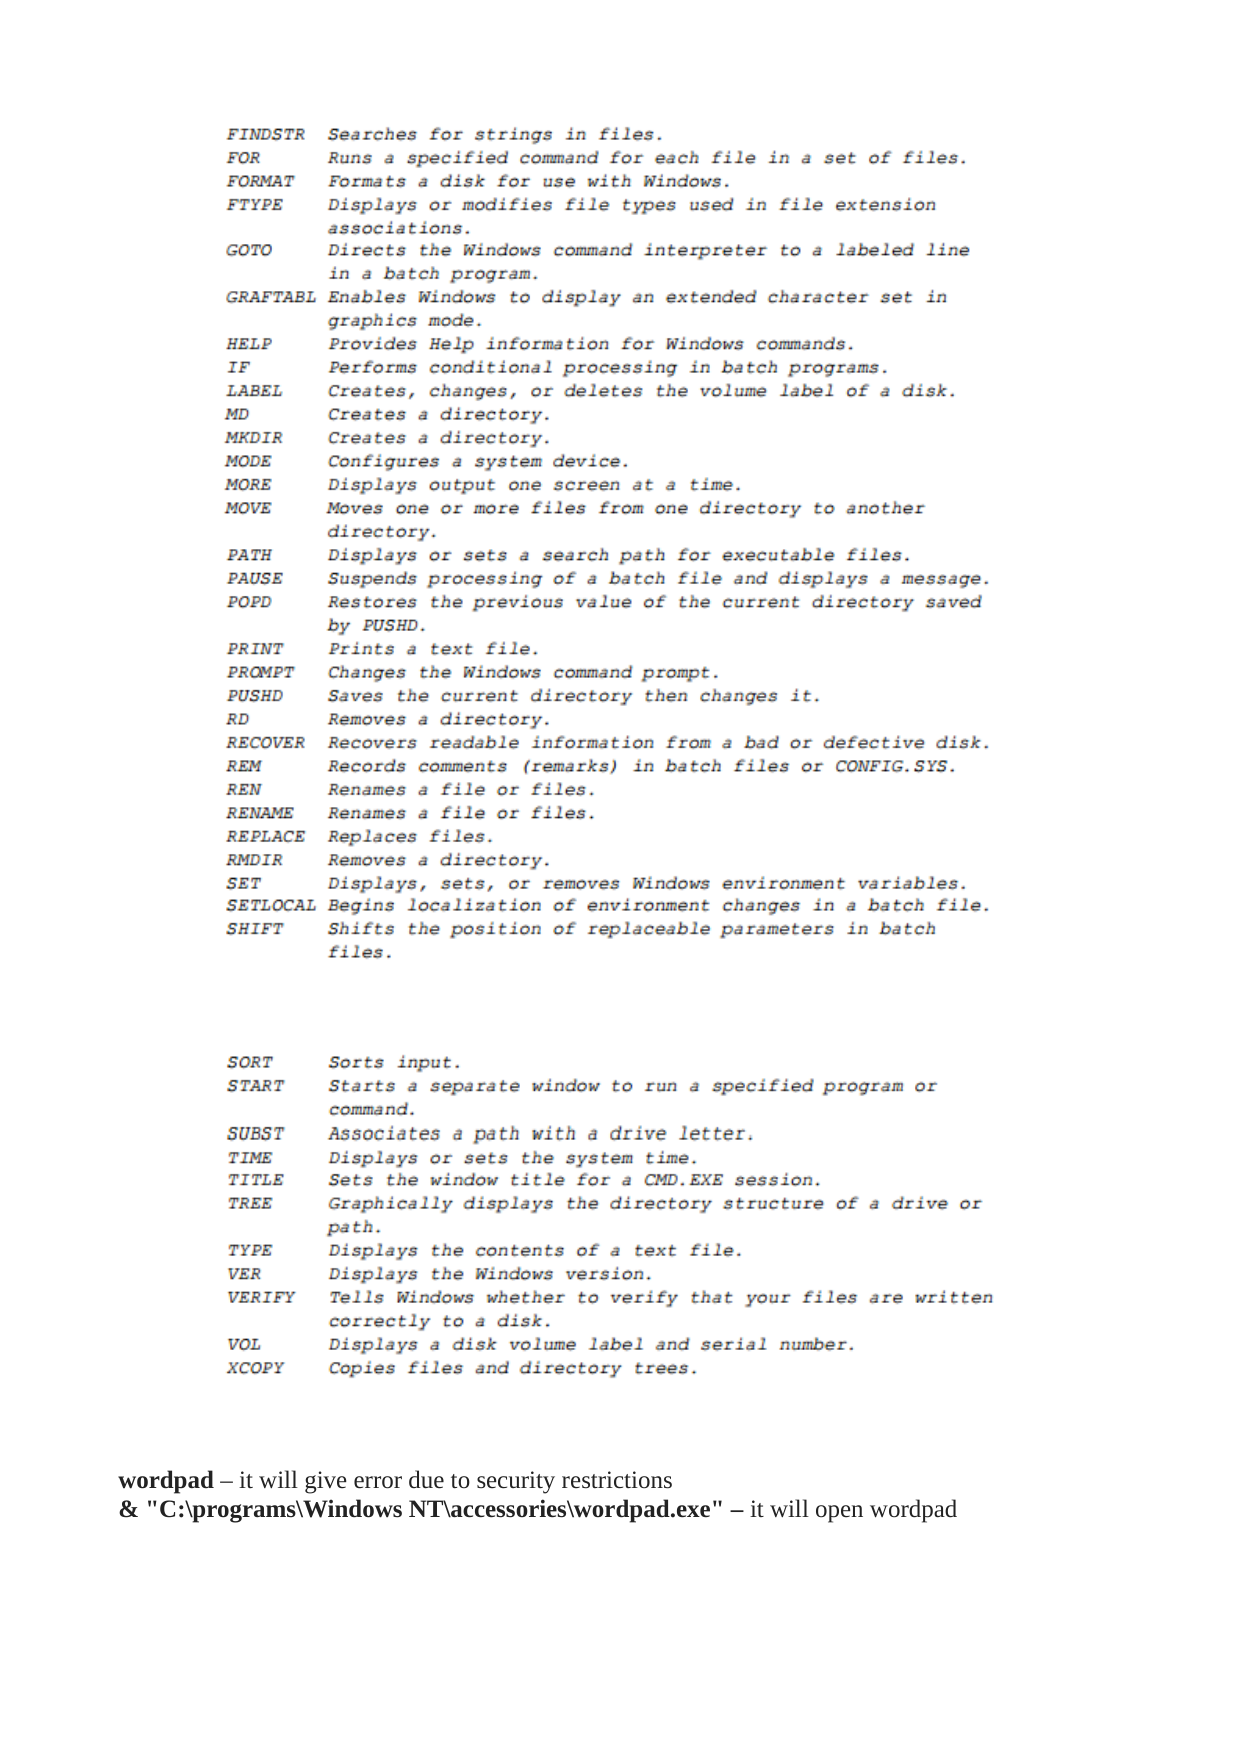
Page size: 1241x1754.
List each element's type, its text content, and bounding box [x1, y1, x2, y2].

text wordpad – it will give error due to security restrictions [118, 1465, 1122, 1494]
picture [204, 1049, 1036, 1408]
picture [211, 118, 1029, 964]
text & "C:\programs\Windows NT\accessories\wordpad.exe" – it will open wordpad [118, 1494, 1122, 1522]
